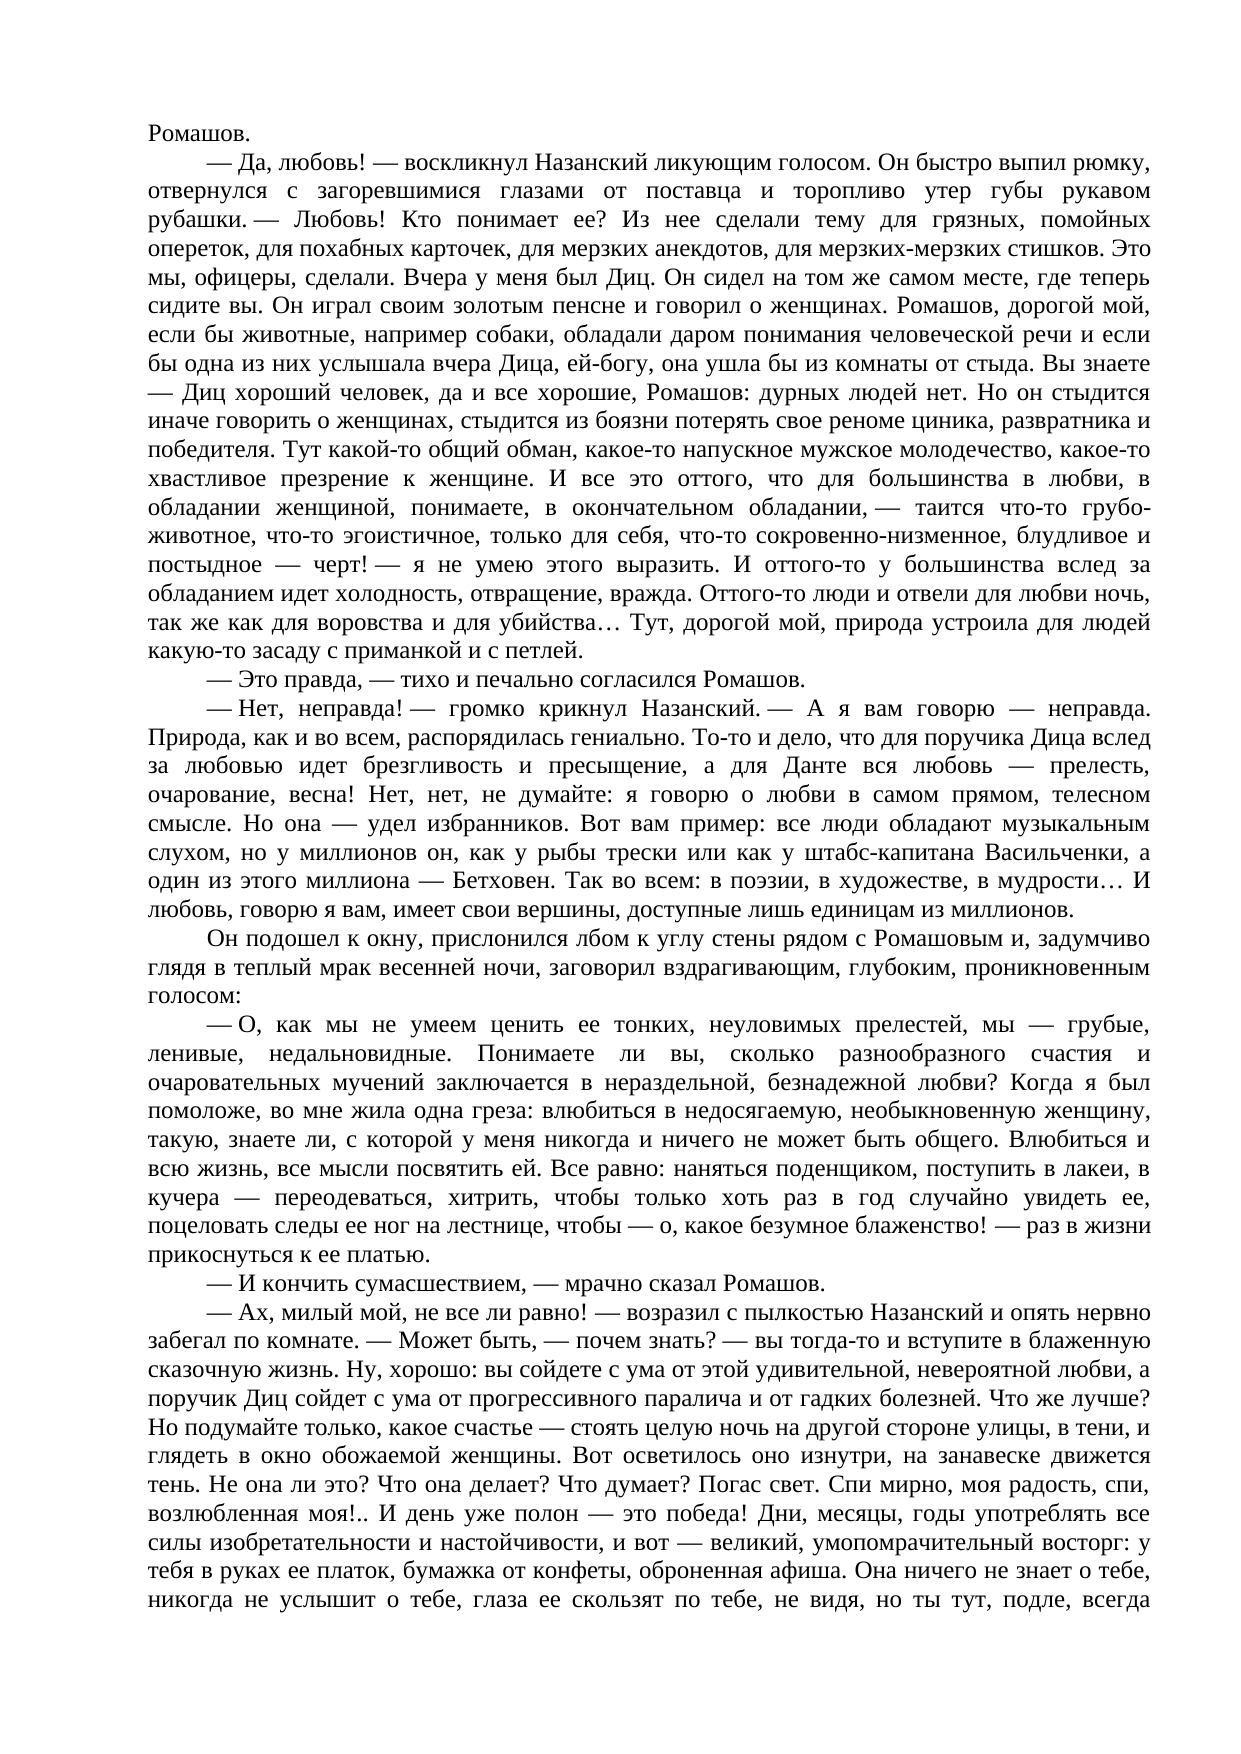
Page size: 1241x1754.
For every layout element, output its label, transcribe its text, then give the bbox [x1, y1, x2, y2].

text Он подошел к окну, прислонился лбом к углу стены рядом с Ромашовым и, задумчиво глядя в теплый мрак весенней ночи, заговорил вздрагивающим, глубоким, проникновенным голосом: [148, 923, 1152, 1009]
text — Да, любовь! — воскликнул Назанский ликующим голосом. Он быстро выпил рюмку, отвернулся с загоревшимися глазами от поставца и торопливо утер губы рукавом рубашки. — Любовь! Кто понимает ее? Из нее сделали тему для грязных, помойных опереток, для похабных карточек, для мерзких анекдотов, для мерзких-мерзких стишков. Это мы, офицеры, сделали. Вчера у меня был Диц. Он сидел на том же самом месте, где теперь сидите вы. Он играл своим золотым пенсне и говорил о женщинах. Ромашов, дорогой мой, если бы животные, например собаки, обладали даром понимания человеческой речи и если бы одна из них услышала вчера Дица, ей-богу, она ушла бы из комнаты от стыда. Вы знаете — Диц хороший человек, да и все хорошие, Ромашов: дурных людей нет. Но он стыдится иначе говорить о женщинах, стыдится из боязни потерять свое реноме циника, развратника и победителя. Тут какой-то общий обман, какое-то напускное мужское молодечество, какое-то хвастливое презрение к женщине. И все это оттого, что для большинства в любви, в обладании женщиной, понимаете, в окончательном обладании, — таится что-то грубо-животное, что-то эгоистичное, только для себя, что-то сокровенно-низменное, блудливое и постыдное — черт! — я не умею этого выразить. И оттого-то у большинства вслед за обладанием идет холодность, отвращение, вражда. Оттого-то люди и отвели для любви ночь, так же как для воровства и для убийства… Тут, дорогой мой, природа устроила для людей какую-то засаду с приманкой и с петлей. [148, 147, 1152, 664]
text — Это правда, — тихо и печально согласился Ромашов. [148, 664, 1152, 693]
text Ромашов. [148, 118, 1152, 147]
text — Ах, милый мой, не все ли равно! — возразил с пылкостью Назанский и опять нервно забегал по комнате. — Может быть, — почем знать? — вы тогда-то и вступите в блаженную сказочную жизнь. Ну, хорошо: вы сойдете с ума от этой удивительной, невероятной любви, а поручик Диц сойдет с ума от прогрессивного паралича и от гадких болезней. Что же лучше? Но подумайте только, какое счастье — стоять целую ночь на другой стороне улицы, в тени, и глядеть в окно обожаемой женщины. Вот осветилось оно изнутри, на занавеске движется тень. Не она ли это? Что она делает? Что думает? Погас свет. Спи мирно, моя радость, спи, возлюбленная моя!.. И день уже полон — это победа! Дни, месяцы, годы употреблять все силы изобретательности и настойчивости, и вот — великий, умопомрачительный восторг: у тебя в руках ее платок, бумажка от конфеты, оброненная афиша. Она ничего не знает о тебе, никогда не услышит о тебе, глаза ее скользят по тебе, не видя, но ты тут, подле, всегда [148, 1297, 1152, 1613]
text — Нет, неправда! — громко крикнул Назанский. — А я вам говорю — неправда. Природа, как и во всем, распорядилась гениально. То-то и дело, что для поручика Дица вслед за любовью идет брезгливость и пресыщение, а для Данте вся любовь — прелесть, очарование, весна! Нет, нет, не думайте: я говорю о любви в самом прямом, телесном смысле. Но она — удел избранников. Вот вам пример: все люди обладают музыкальным слухом, но у миллионов он, как у рыбы трески или как у штабс-капитана Васильченки, а один из этого миллиона — Бетховен. Так во всем: в поэзии, в художестве, в мудрости… И любовь, говорю я вам, имеет свои вершины, доступные лишь единицам из миллионов. [148, 693, 1152, 923]
text — О, как мы не умеем ценить ее тонких, неуловимых прелестей, мы — грубые, ленивые, недальновидные. Понимаете ли вы, сколько разнообразного счастия и очаровательных мучений заключается в нераздельной, безнадежной любви? Когда я был помоложе, во мне жила одна греза: влюбиться в недосягаемую, необыкновенную женщину, такую, знаете ли, с которой у меня никогда и ничего не может быть общего. Влюбиться и всю жизнь, все мысли посвятить ей. Все равно: наняться поденщиком, поступить в лакеи, в кучера — переодеваться, хитрить, чтобы только хоть раз в год случайно увидеть ее, поцеловать следы ее ног на лестнице, чтобы — о, какое безумное блаженство! — раз в жизни прикоснуться к ее платью. [148, 1009, 1152, 1268]
text — И кончить сумасшествием, — мрачно сказал Ромашов. [148, 1268, 1152, 1297]
